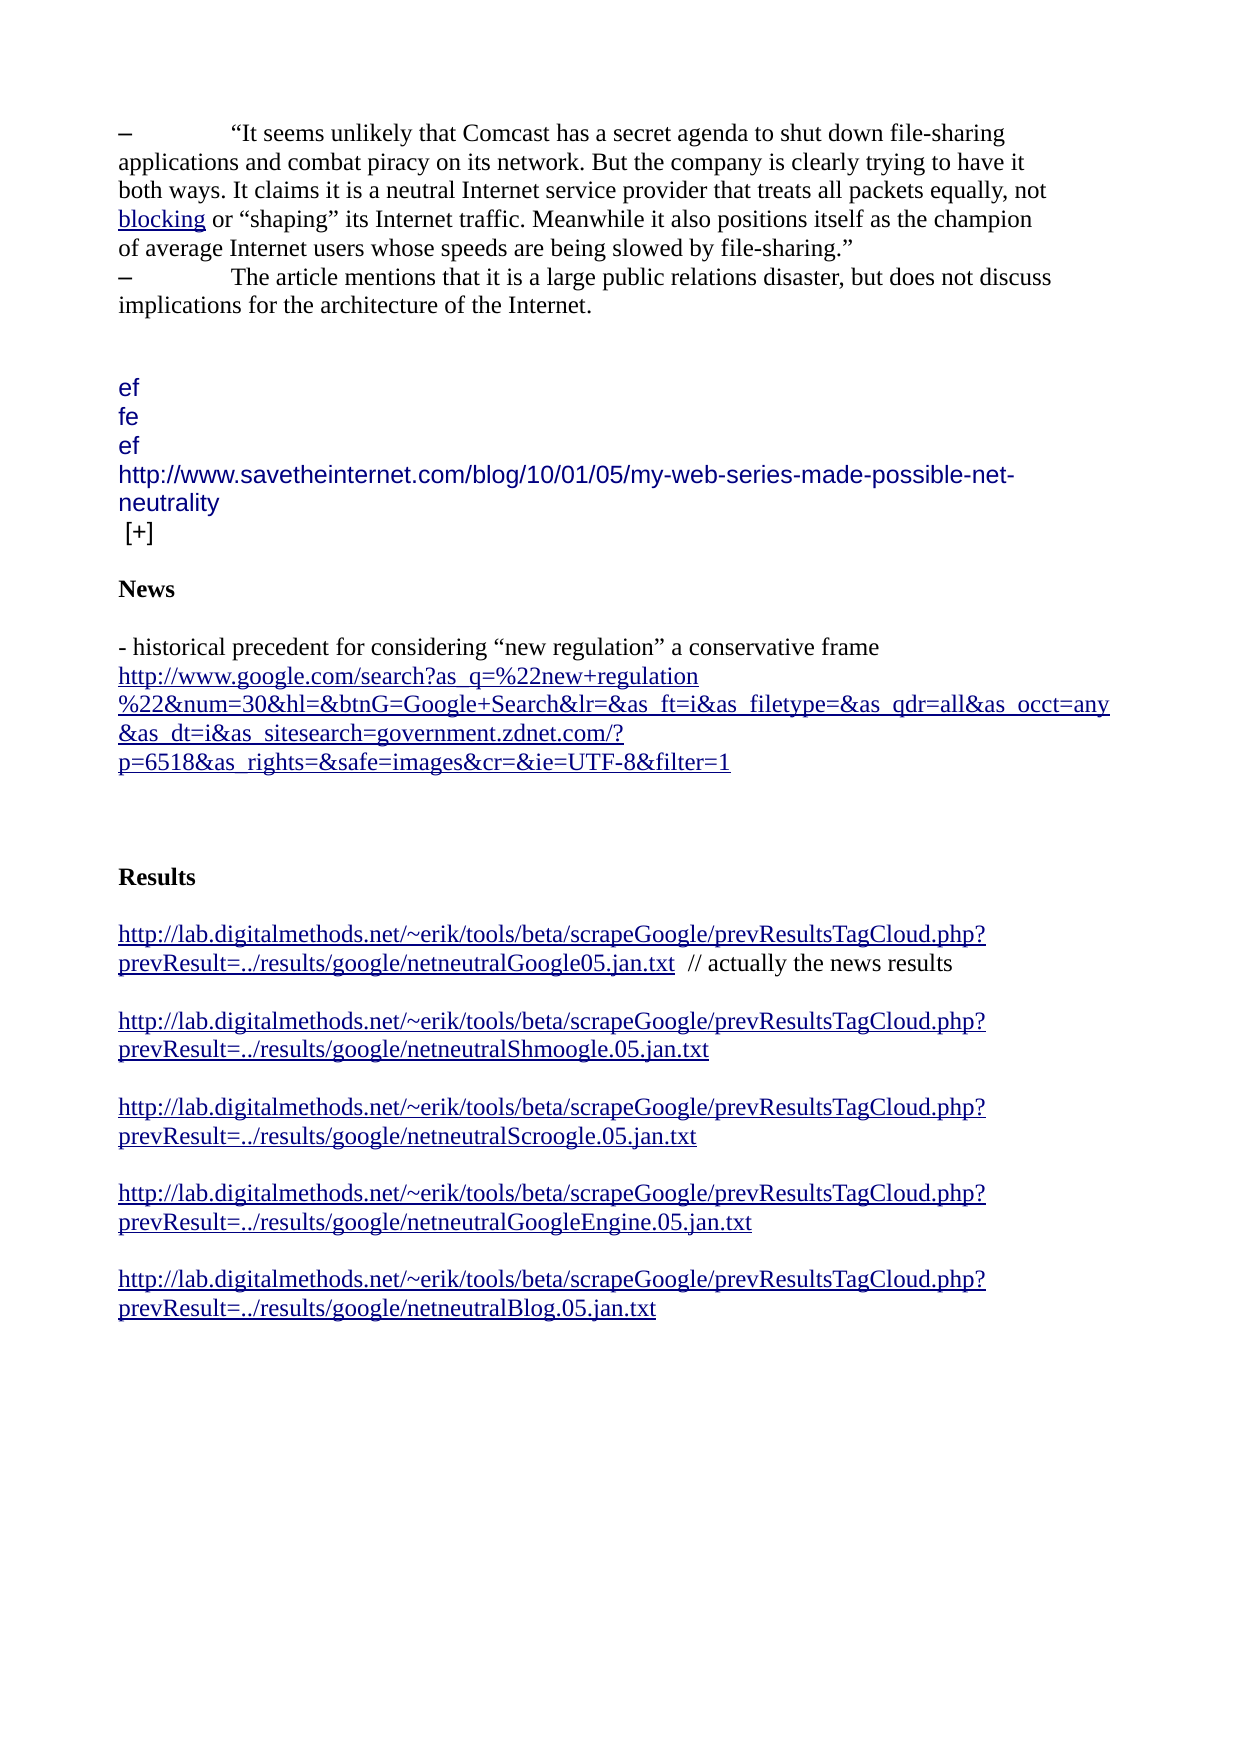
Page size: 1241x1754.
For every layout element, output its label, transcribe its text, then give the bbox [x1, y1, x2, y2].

list The article mentions that it is a large public relations disaster, but does not discuss implications for the architecture of the Internet. [118, 262, 1058, 319]
text http://lab.digitalmethods.net/~erik/tools/beta/scrapeGoogle/prevResultsTagCloud.php?prevResult=../results/google/netneutralGoogle05.jan.txt // actually the news results [118, 919, 1122, 977]
text fe [118, 402, 1058, 431]
text Results [118, 862, 1122, 891]
text http://lab.digitalmethods.net/~erik/tools/beta/scrapeGoogle/prevResultsTagCloud.php?prevResult=../results/google/netneutralScroogle.05.jan.txt [118, 1092, 1122, 1149]
text http://www.savetheinternet.com/blog/10/01/05/my-web-series-made-possible-net-neutrality [118, 459, 1058, 517]
text ef [118, 373, 1058, 402]
text [+] [118, 517, 1122, 546]
text http://lab.digitalmethods.net/~erik/tools/beta/scrapeGoogle/prevResultsTagCloud.php?prevResult=../results/google/netneutralGoogleEngine.05.jan.txt [118, 1178, 1122, 1236]
text - historical precedent for considering “new regulation” a conservative frame [118, 632, 1122, 661]
text ef [118, 431, 1058, 459]
text http://lab.digitalmethods.net/~erik/tools/beta/scrapeGoogle/prevResultsTagCloud.php?prevResult=../results/google/netneutralBlog.05.jan.txt [118, 1264, 1122, 1322]
text News [118, 574, 1122, 603]
text http://lab.digitalmethods.net/~erik/tools/beta/scrapeGoogle/prevResultsTagCloud.php?prevResult=../results/google/netneutralShmoogle.05.jan.txt [118, 1006, 1122, 1063]
text http://www.google.com/search?as_q=%22new+regulation%22&num=30&hl=&btnG=Google+Search&lr=&as_ft=i&as_filetype=&as_qdr=all&as_occt=any&as_dt=i&as_sitesearch=government.zdnet.com/?p=6518&as_rights=&safe=images&cr=&ie=UTF-8&filter=1 [118, 661, 1122, 776]
list “It seems unlikely that Comcast has a secret agenda to shut down file-sharing applications and combat piracy on its network. But the company is clearly trying to have it both ways. It claims it is a neutral Internet service provider that treats all packets equally, not blocking or “shaping” its Internet traffic. Meanwhile it also positions itself as the champion of average Internet users whose speeds are being slowed by file-sharing.” [118, 118, 1058, 262]
